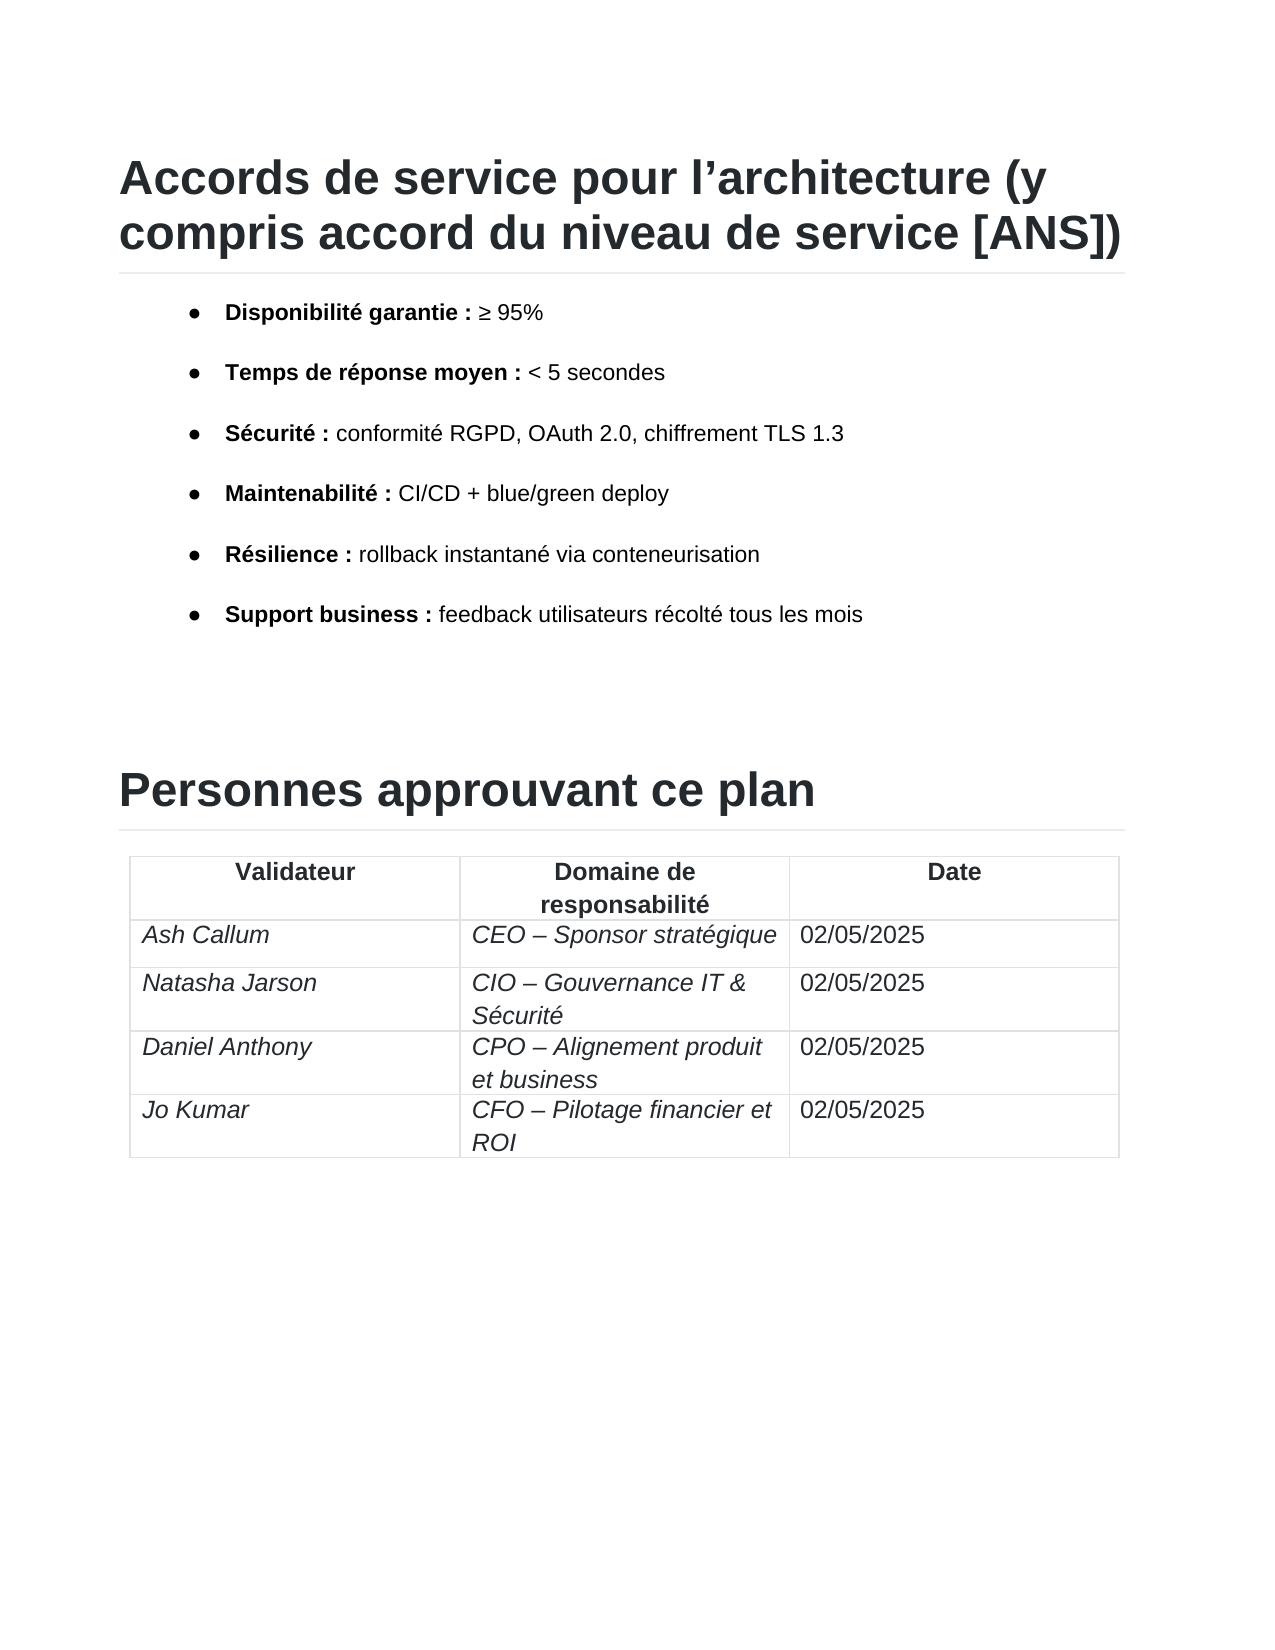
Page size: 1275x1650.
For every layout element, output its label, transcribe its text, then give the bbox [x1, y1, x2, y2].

subtitle Accords de service pour l’architecture (y compris accord du niveau de service [ANS]) [119, 150, 1125, 272]
list Temps de réponse moyen : < 5 secondes [187, 359, 1125, 416]
table_cell 02/05/2025 [790, 1095, 1118, 1157]
list Sécurité : conformité RGPD, OAuth 2.0, chiffrement TLS 1.3 [187, 420, 1125, 476]
table_cell 02/05/2025 [790, 968, 1118, 1030]
table_cell Natasha Jarson [131, 968, 459, 1030]
table_cell 02/05/2025 [790, 921, 1118, 967]
list Support business : feedback utilisateurs récolté tous les mois [187, 601, 1125, 627]
table_cell Daniel Anthony [131, 1032, 459, 1093]
subtitle Personnes approuvant ce plan [119, 761, 1125, 829]
table_cell 02/05/2025 [790, 1032, 1118, 1093]
table_cell CIO – Gouvernance IT & Sécurité [461, 968, 789, 1030]
table_cell Jo Kumar [131, 1095, 459, 1157]
table_cell CFO – Pilotage financier et ROI [461, 1095, 789, 1157]
list Disponibilité garantie : ≥ 95% [187, 299, 1125, 356]
list Résilience : rollback instantané via conteneurisation [187, 541, 1125, 597]
table_cell Ash Callum [131, 921, 459, 967]
table_header Validateur [131, 857, 459, 919]
table_cell CEO – Sponsor stratégique [461, 921, 789, 967]
table_header Date [790, 857, 1118, 919]
table_header Domaine de responsabilité [461, 857, 789, 919]
list Maintenabilité : CI/CD + blue/green deploy [187, 480, 1125, 537]
table_cell CPO – Alignement produit et business [461, 1032, 789, 1093]
